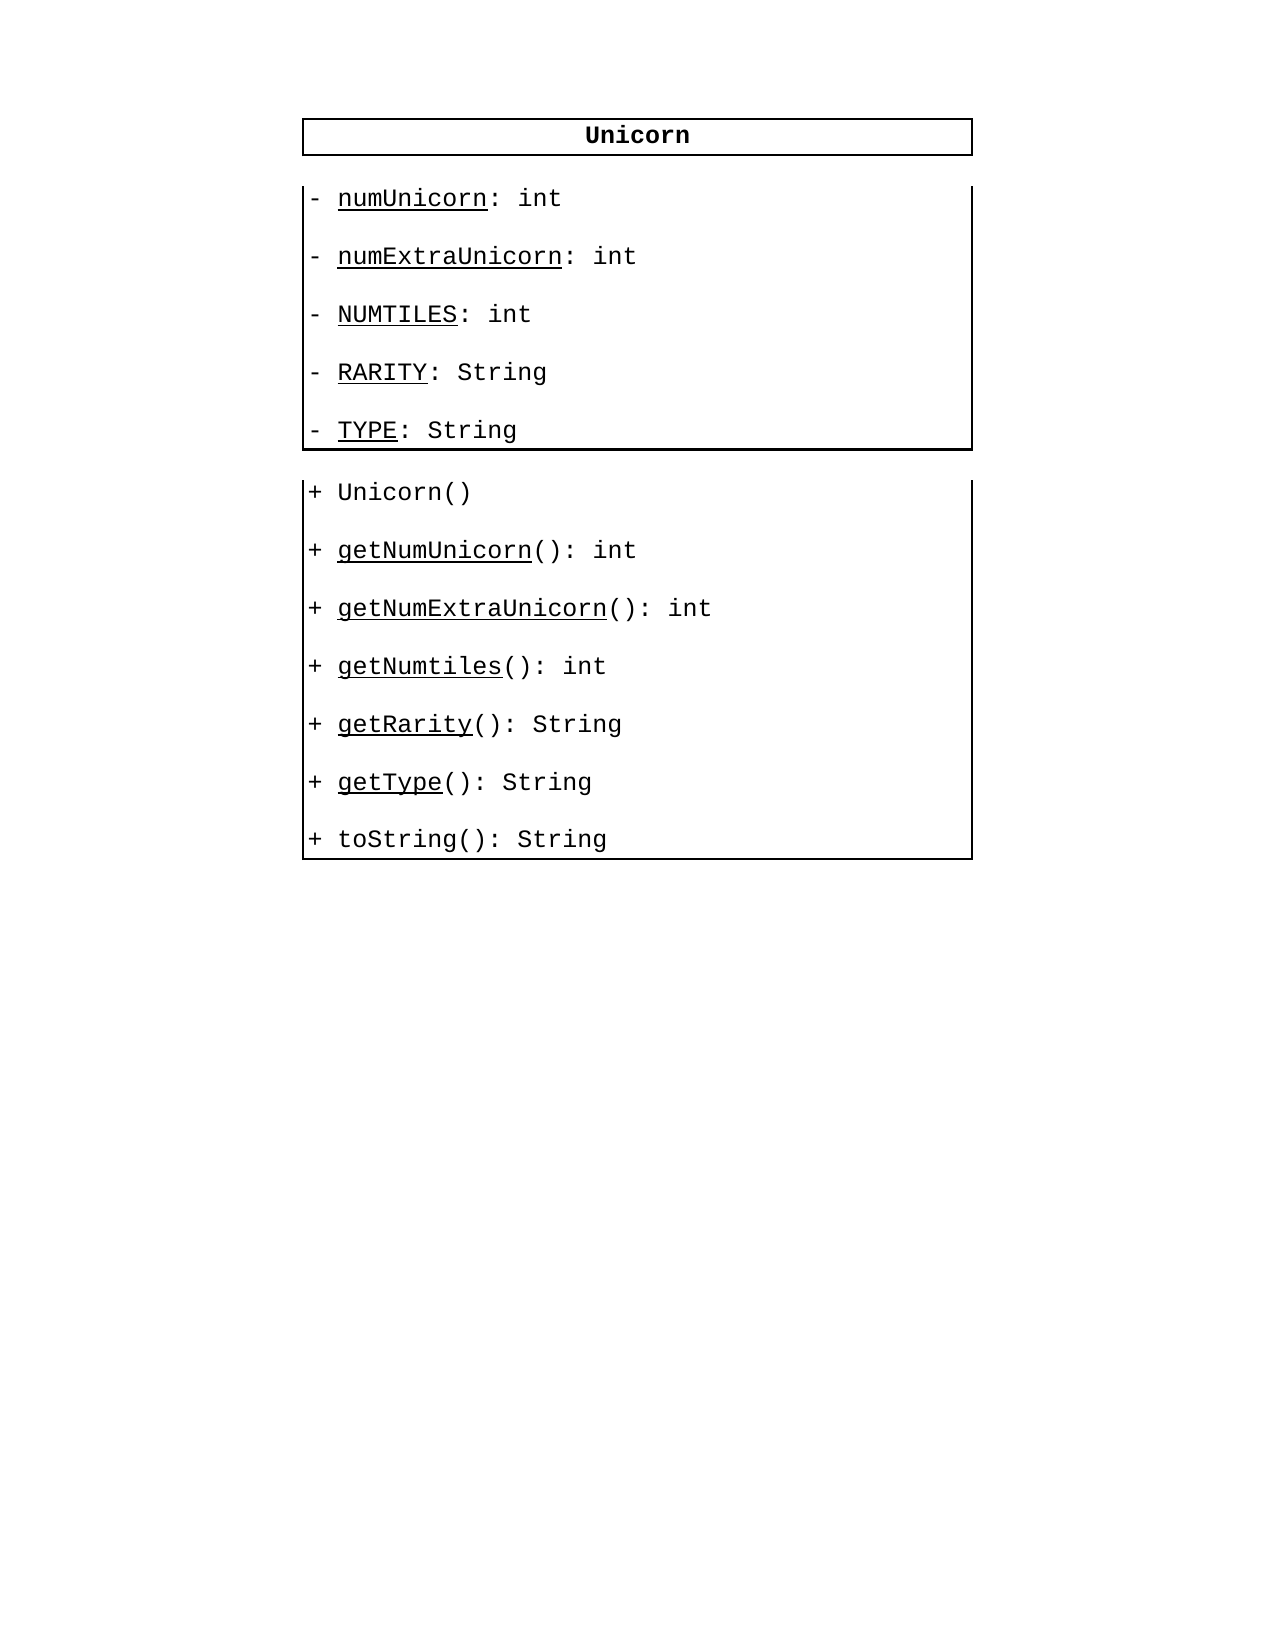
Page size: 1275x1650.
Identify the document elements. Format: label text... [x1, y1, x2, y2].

table_header Unicorn [304, 120, 971, 154]
table_cell [302, 860, 973, 890]
table_cell - numUnicorn: int - numExtraUnicorn: int - NUMTILES: int - RARITY: String - TYPE: String [304, 186, 971, 448]
table_header [302, 156, 973, 186]
table_cell + Unicorn() + getNumUnicorn(): int + getNumExtraUnicorn(): int + getNumtiles(): int + getRarity(): String + getType(): String + toString(): String [304, 480, 971, 858]
table_cell [302, 451, 973, 480]
